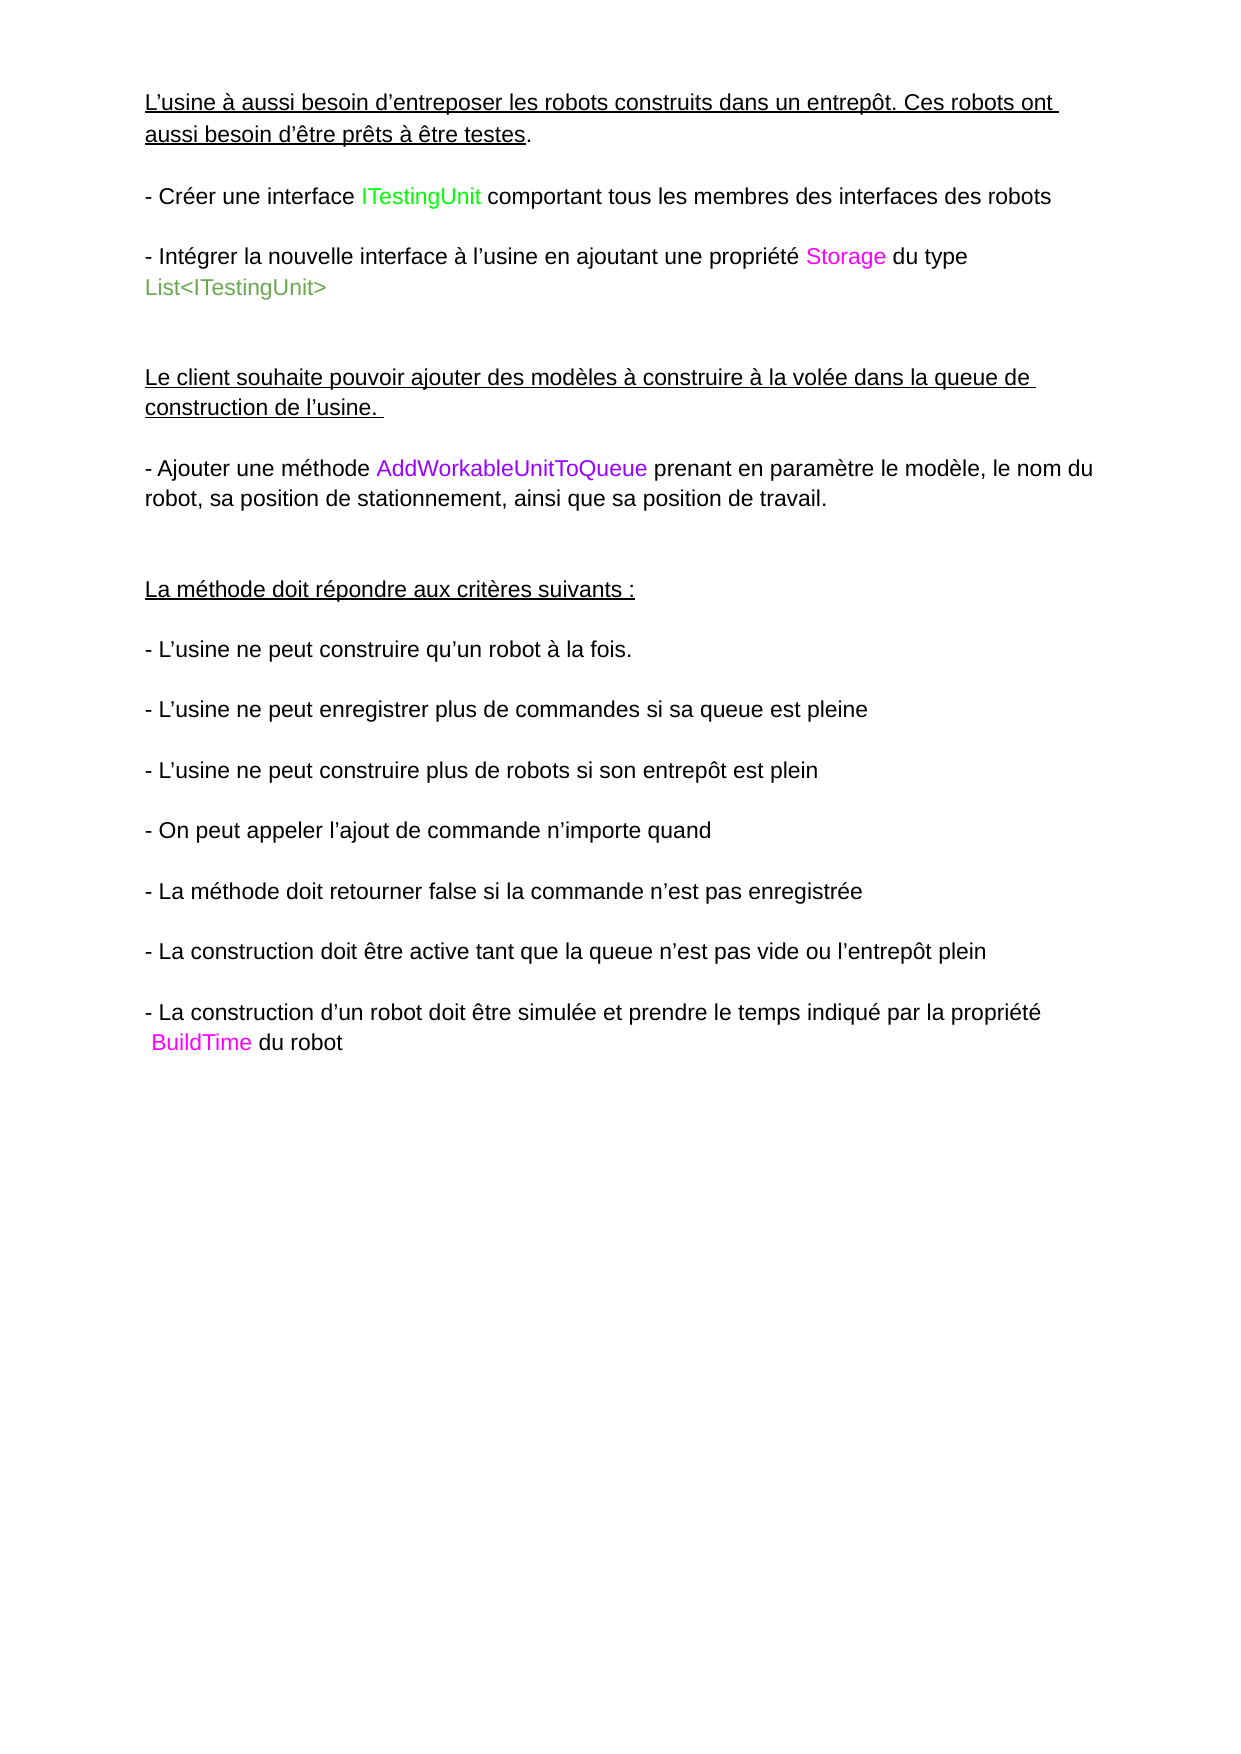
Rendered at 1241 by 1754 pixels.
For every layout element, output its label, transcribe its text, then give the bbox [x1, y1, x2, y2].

text - La construction d’un robot doit être simulée et prendre le temps indiqué par la propriété [144, 998, 1096, 1025]
text - L’usine ne peut enregistrer plus de commandes si sa queue est pleine [144, 696, 1096, 723]
text La méthode doit répondre aux critères suivants : [144, 576, 1096, 602]
text BuildTime du robot [144, 1029, 1096, 1055]
text - La construction doit être active tant que la queue n’est pas vide ou l’entrepôt plein [144, 938, 1096, 964]
text L’usine à aussi besoin d’entreposer les robots construits dans un entrepôt. Ces robots ont aussi besoin d’être prêts à être testes. [144, 88, 1096, 147]
text - Créer une interface ITestingUnit comportant tous les membres des interfaces des robots [144, 183, 1096, 209]
text - L’usine ne peut construire plus de robots si son entrepôt est plein [144, 757, 1096, 783]
text - La méthode doit retourner false si la commande n’est pas enregistrée [144, 878, 1096, 904]
text - Ajouter une méthode AddWorkableUnitToQueue prenant en paramètre le modèle, le nom du robot, sa position de stationnement, ainsi que sa position de travail. [144, 455, 1096, 511]
text Le client souhaite pouvoir ajouter des modèles à construire à la volée dans la queue de construction de l’usine. [144, 364, 1096, 421]
text - On peut appeler l’ajout de commande n’importe quand [144, 817, 1096, 844]
text - Intégrer la nouvelle interface à l’usine en ajoutant une propriété Storage du type List<ITestingUnit> [144, 243, 1096, 300]
text - L’usine ne peut construire qu’un robot à la fois. [144, 636, 1096, 662]
